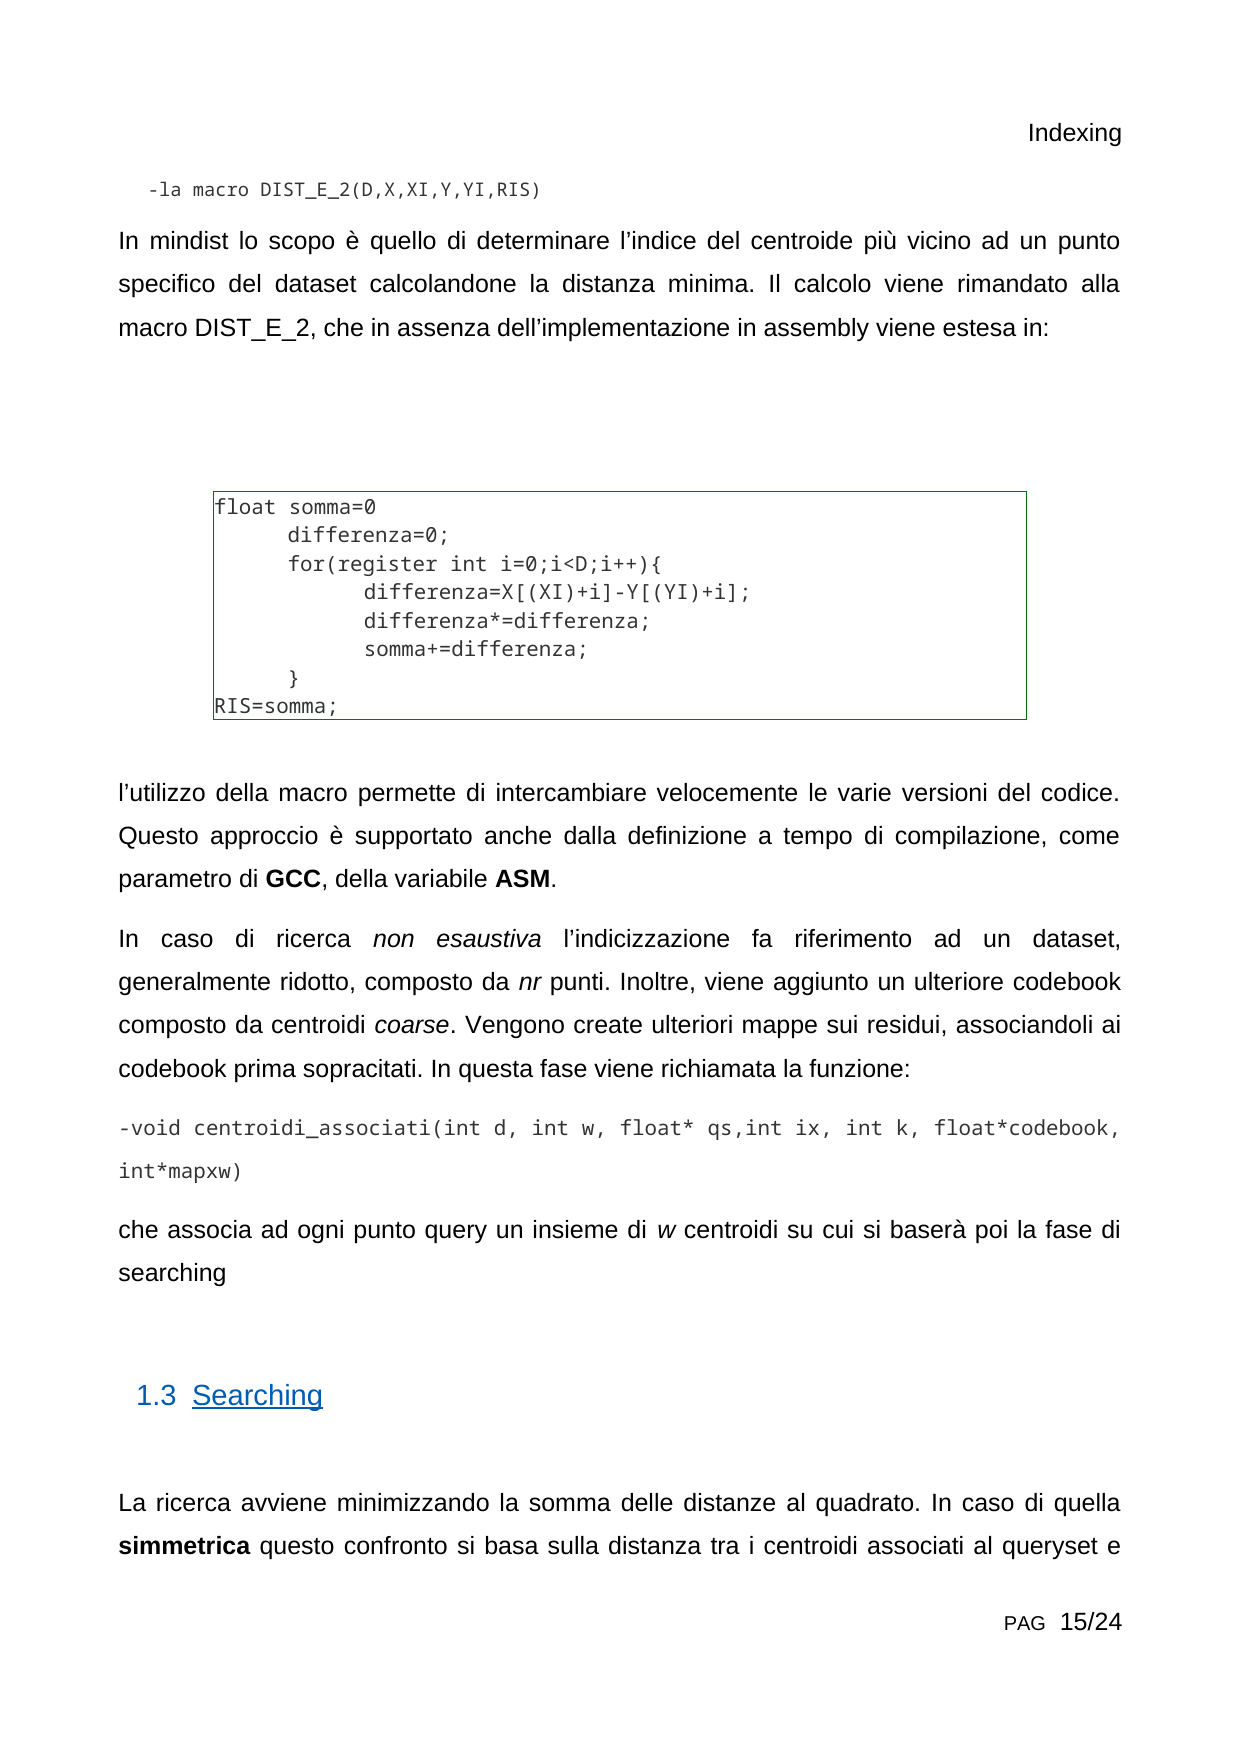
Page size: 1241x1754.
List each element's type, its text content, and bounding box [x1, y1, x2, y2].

text La ricerca avviene minimizzando la somma delle distanze al quadrato. In caso di quella simmetrica questo confronto si basa sulla distanza tra i centroidi associati al queryset e [118, 1488, 1122, 1560]
text -la macro DIST_E_2(D,X,XI,Y,YI,RIS) [148, 176, 1122, 202]
text In caso di ricerca non esaustiva l’indicizzazione fa riferimento ad un dataset, generalmente ridotto, composto da nr punti. Inoltre, viene aggiunto un ulteriore codebook composto da centroidi coarse. Vengono create ulteriori mappe sui residui, associandoli ai codebook prima sopracitati. In questa fase viene richiamata la funzione: [118, 924, 1122, 1082]
text l’utilizzo della macro permette di intercambiare velocemente le varie versioni del codice. Questo approccio è supportato anche dalla definizione a tempo di compilazione, come parametro di GCC, della variabile ASM. [118, 778, 1122, 893]
text -void centroidi_associati(int d, int w, float* qs,int ix, int k, float*codebook, int*mapxw) [118, 1113, 1122, 1184]
subtitle Searching [118, 1378, 1122, 1412]
text che associa ad ogni punto query un insieme di w centroidi su cui si baserà poi la fase di searching [118, 1215, 1122, 1287]
text In mindist lo scopo è quello di determinare l’indice del centroide più vicino ad un punto specifico del dataset calcolandone la distanza minima. Il calcolo viene rimandato alla macro DIST_E_2, che in assenza dell’implementazione in assembly viene estesa in: [118, 226, 1122, 341]
